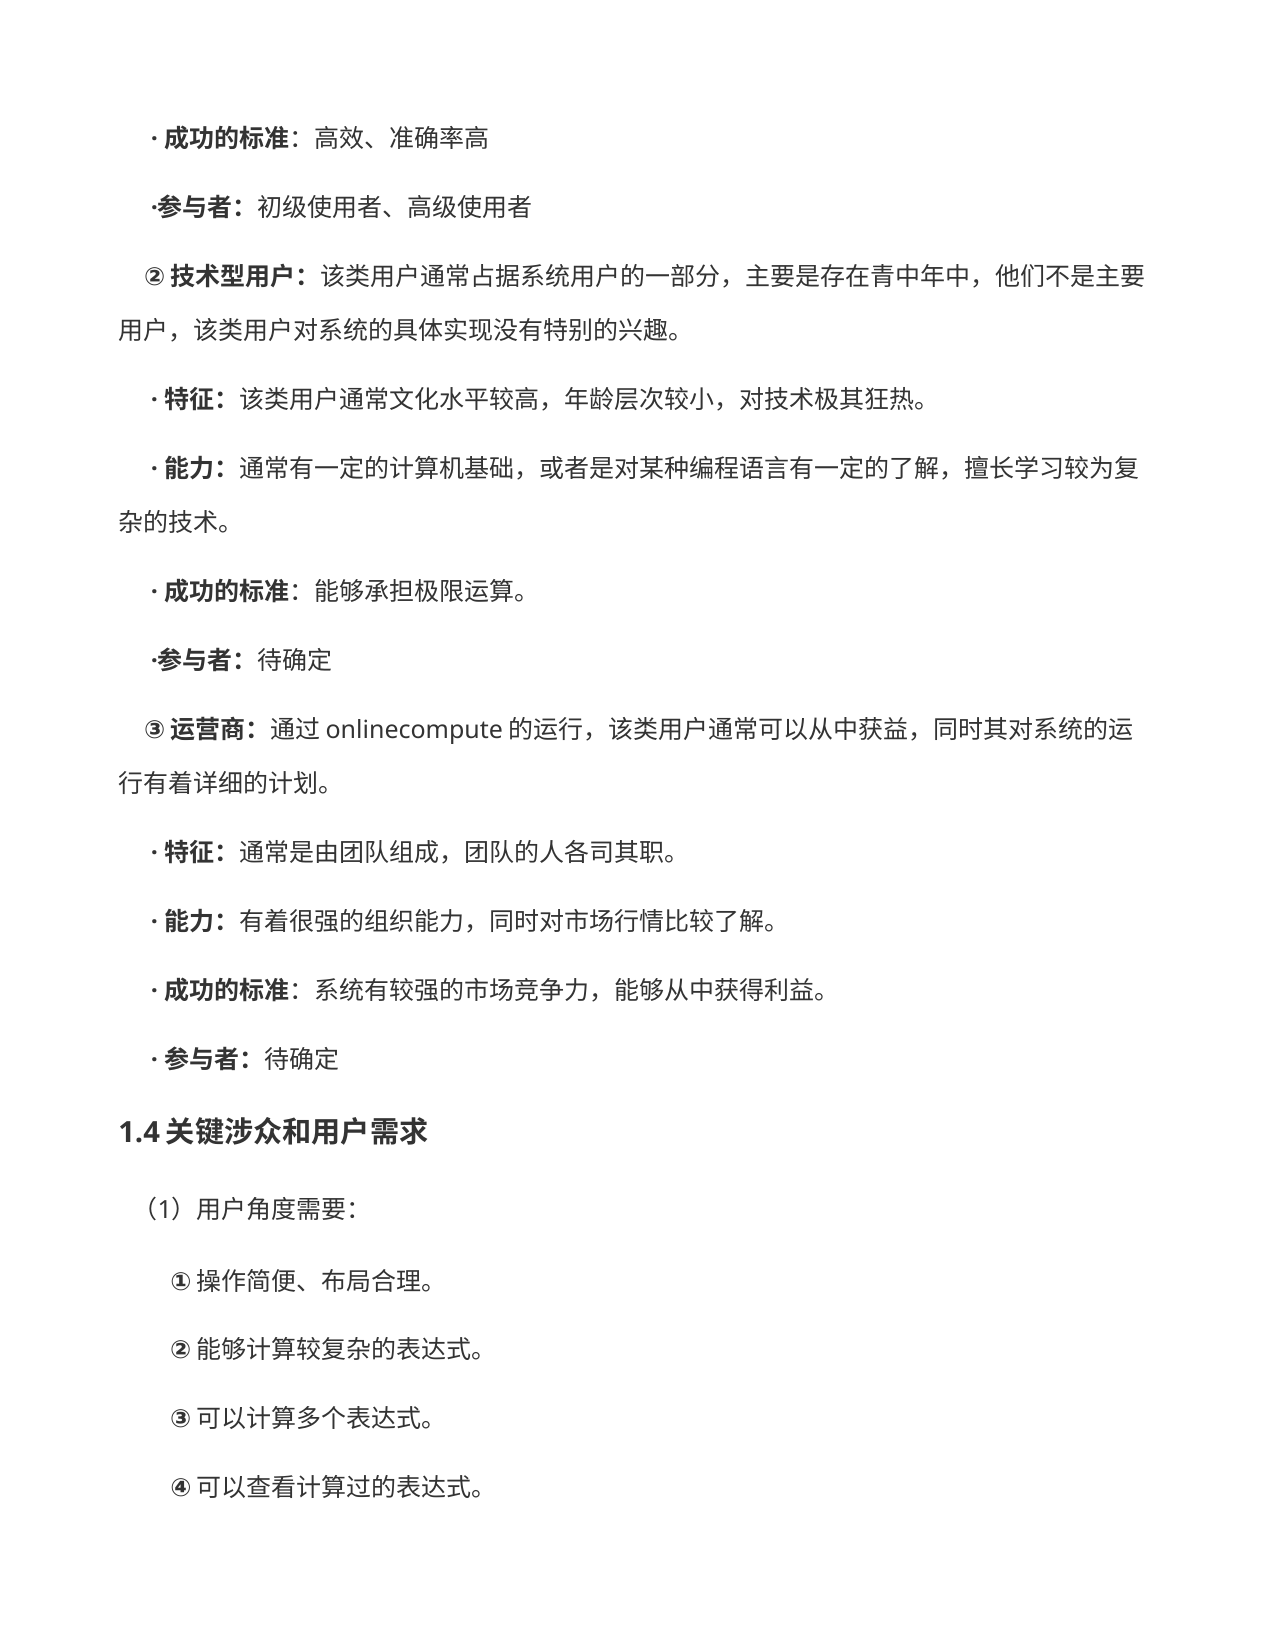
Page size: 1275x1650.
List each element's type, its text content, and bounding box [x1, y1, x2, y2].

text ③运营商：通过onlinecompute的运行，该类用户通常可以从中获益，同时其对系统的运行有着详细的计划。 [118, 709, 1157, 800]
text ②技术型用户：该类用户通常占据系统用户的一部分，主要是存在青中年中，他们不是主要用户，该类用户对系统的具体实现没有特别的兴趣。 [118, 256, 1157, 347]
text ·参与者：待确定 [118, 641, 1157, 677]
text · 能力：有着很强的组织能力，同时对市场行情比较了解。 [118, 902, 1157, 938]
text · 成功的标准：能够承担极限运算。 [118, 572, 1157, 608]
text · 能力：通常有一定的计算机基础，或者是对某种编程语言有一定的了解，擅长学习较为复杂的技术。 [118, 448, 1157, 539]
text · 成功的标准：高效、准确率高 [118, 118, 1157, 154]
text 1.4关键涉众和用户需求 [118, 1109, 1157, 1151]
text （1）用户角度需要： [118, 1187, 1157, 1227]
text · 参与者：待确定 [118, 1040, 1157, 1076]
text · 特征：该类用户通常文化水平较高，年龄层次较小，对技术极其狂热。 [118, 379, 1157, 416]
text ①操作简便、布局合理。 [118, 1261, 1157, 1297]
text ③可以计算多个表达式。 [118, 1399, 1157, 1435]
text ④可以查看计算过的表达式。 [118, 1468, 1157, 1504]
text ②能够计算较复杂的表达式。 [118, 1330, 1157, 1366]
text · 特征：通常是由团队组成，团队的人各司其职。 [118, 833, 1157, 869]
text ·参与者：初级使用者、高级使用者 [118, 187, 1157, 223]
text · 成功的标准：系统有较强的市场竞争力，能够从中获得利益。 [118, 971, 1157, 1007]
